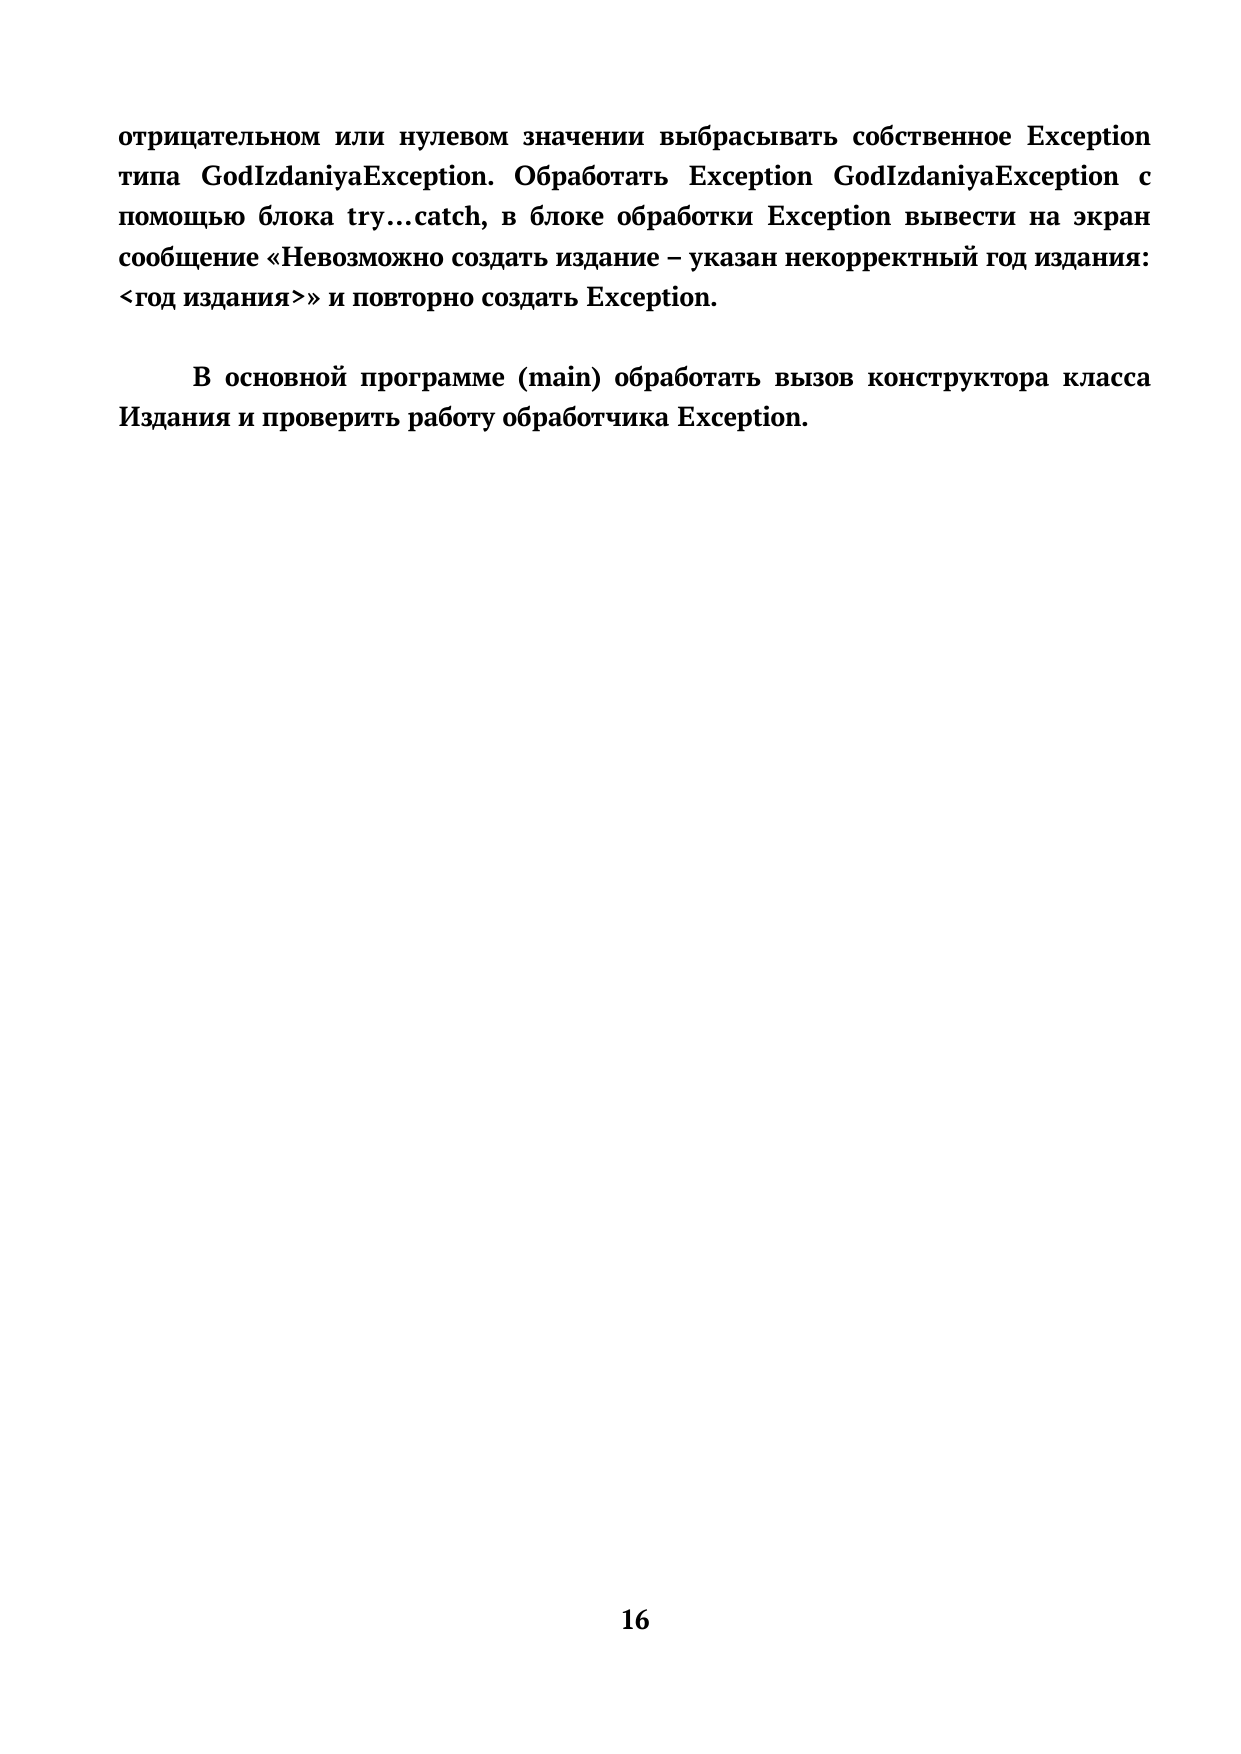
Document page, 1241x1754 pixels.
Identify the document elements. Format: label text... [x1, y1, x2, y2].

text отрицательном или нулевом значении выбрасывать собственное Exception типа GodIzdaniyaException. Обработать Exception GodIzdaniyaException с помощью блока try…catch, в блоке обработки Exception вывести на экран сообщение «Невозможно создать издание – указан некорректный год издания: <год издания>» и повторно создать Exception. [118, 118, 1152, 312]
text В основной программе (main) обработать вызов конструктора класса Издания и проверить работу обработчика Exception. [118, 359, 1152, 433]
